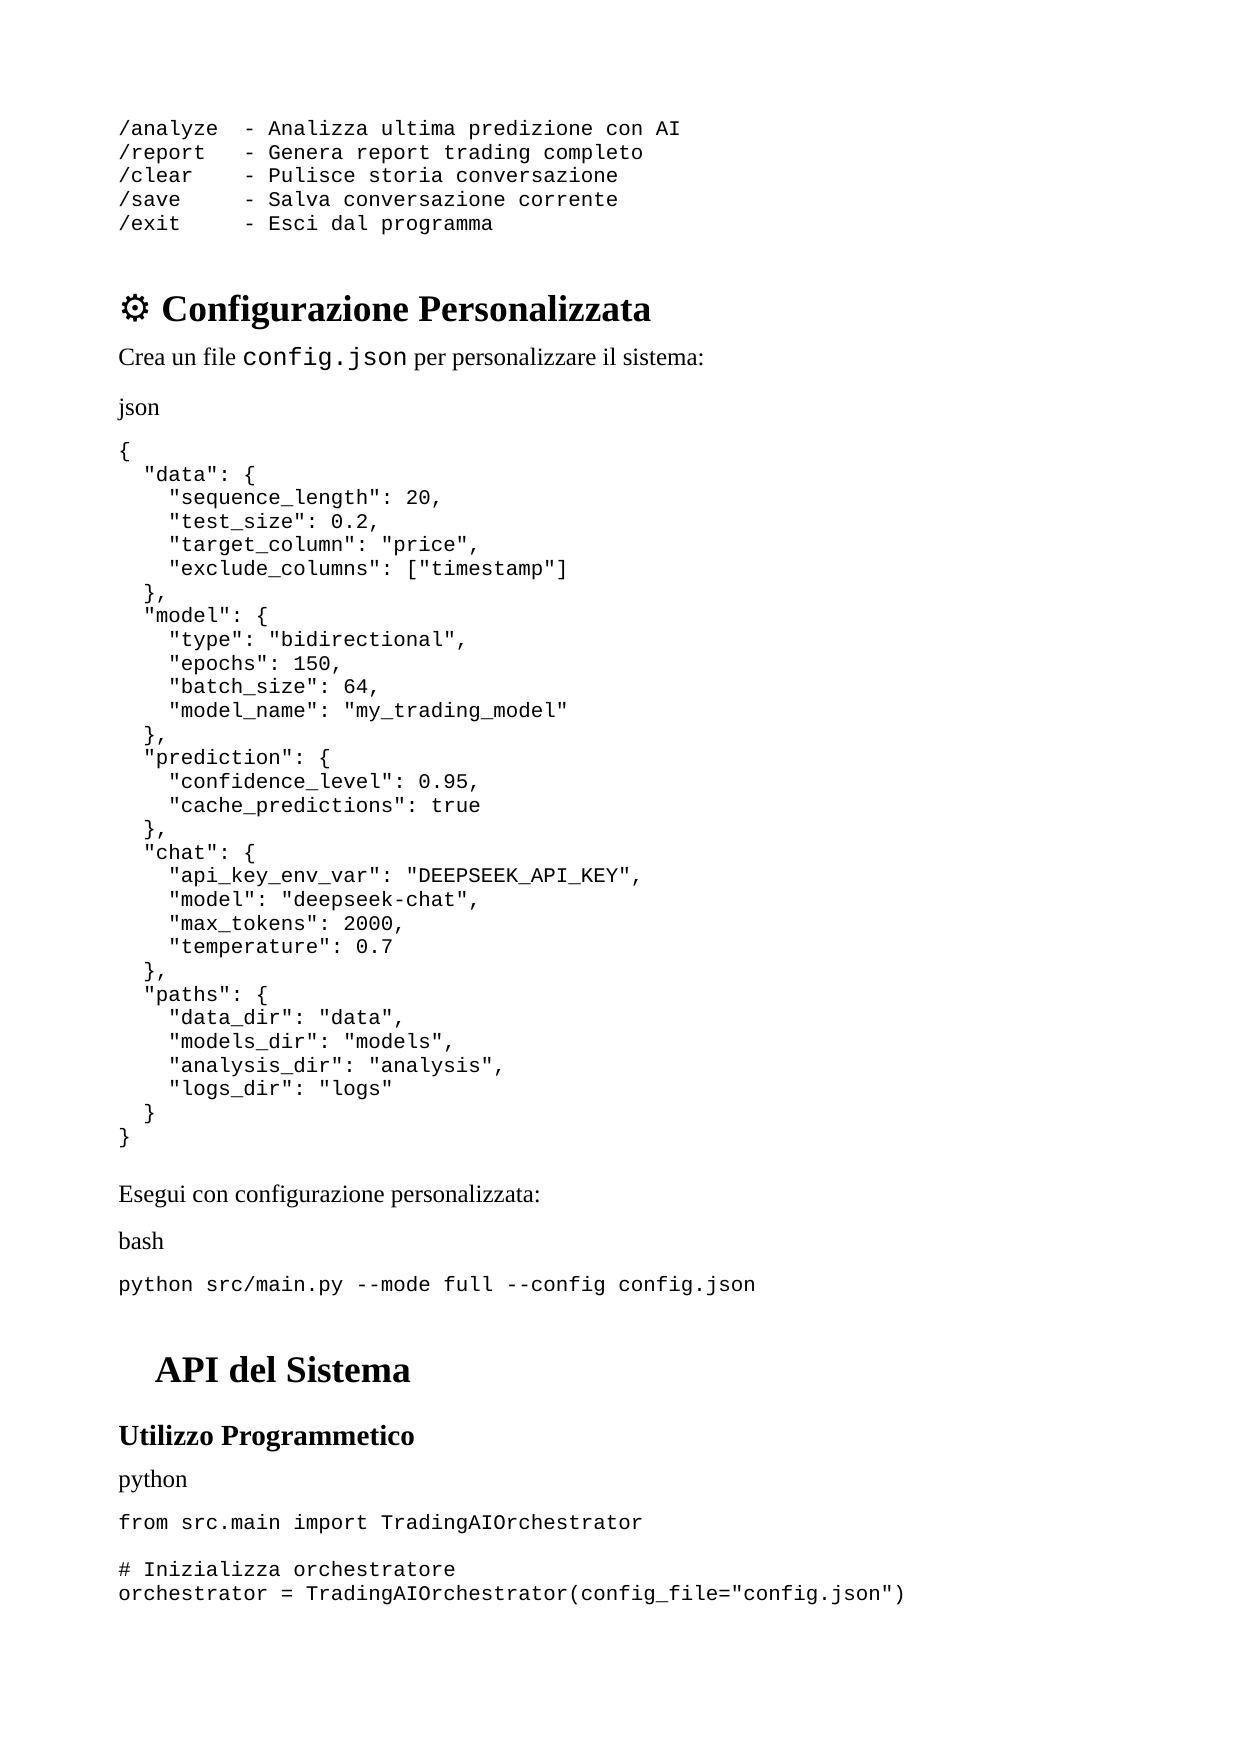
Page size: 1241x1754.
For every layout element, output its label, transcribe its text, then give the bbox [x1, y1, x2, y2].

text "target_column": "price", [118, 534, 1122, 558]
text "model_name": "my_trading_model" [118, 700, 1122, 724]
text "data": { [118, 463, 1122, 487]
text "test_size": 0.2, [118, 511, 1122, 534]
text python src/main.py --mode full --config config.json [118, 1274, 1122, 1298]
text "exclude_columns": ["timestamp"] [118, 558, 1122, 582]
text /save - Salva conversazione corrente [118, 189, 1122, 213]
text }, [118, 960, 1122, 984]
text orchestrator = TradingAIOrchestrator(config_file="config.json") [118, 1583, 1122, 1606]
text }, [118, 818, 1122, 842]
text /analyze - Analizza ultima predizione con AI [118, 118, 1122, 142]
text python [118, 1464, 1122, 1493]
text Esegui con configurazione personalizzata: [118, 1179, 1122, 1207]
text "model": { [118, 605, 1122, 629]
text } [118, 1126, 1122, 1149]
text from src.main import TradingAIOrchestrator [118, 1512, 1122, 1535]
text }, [118, 724, 1122, 747]
text "batch_size": 64, [118, 676, 1122, 700]
subtitle 🔧 API del Sistema [118, 1348, 1122, 1391]
text "prediction": { [118, 747, 1122, 771]
text "confidence_level": 0.95, [118, 771, 1122, 794]
text "temperature": 0.7 [118, 936, 1122, 960]
text "models_dir": "models", [118, 1031, 1122, 1055]
text "data_dir": "data", [118, 1007, 1122, 1031]
text } [118, 1102, 1122, 1126]
text "type": "bidirectional", [118, 629, 1122, 653]
text Crea un file config.json per personalizzare il sistema: [118, 342, 1122, 373]
text "cache_predictions": true [118, 794, 1122, 818]
text /report - Genera report trading completo [118, 142, 1122, 165]
text "epochs": 150, [118, 653, 1122, 676]
text /clear - Pulisce storia conversazione [118, 165, 1122, 189]
text /exit - Esci dal programma [118, 213, 1122, 236]
text }, [118, 582, 1122, 605]
text bash [118, 1226, 1122, 1255]
text # Inizializza orchestratore [118, 1559, 1122, 1583]
text "api_key_env_var": "DEEPSEEK_API_KEY", [118, 866, 1122, 889]
text "logs_dir": "logs" [118, 1078, 1122, 1102]
text { [118, 440, 1122, 463]
text "chat": { [118, 842, 1122, 866]
text "analysis_dir": "analysis", [118, 1055, 1122, 1078]
text "paths": { [118, 984, 1122, 1007]
text "max_tokens": 2000, [118, 913, 1122, 936]
text "model": "deepseek-chat", [118, 889, 1122, 913]
text json [118, 392, 1122, 421]
text "sequence_length": 20, [118, 487, 1122, 511]
subtitle Utilizzo Programmetico [118, 1418, 1122, 1452]
subtitle ⚙️ Configurazione Personalizzata [118, 287, 1122, 330]
